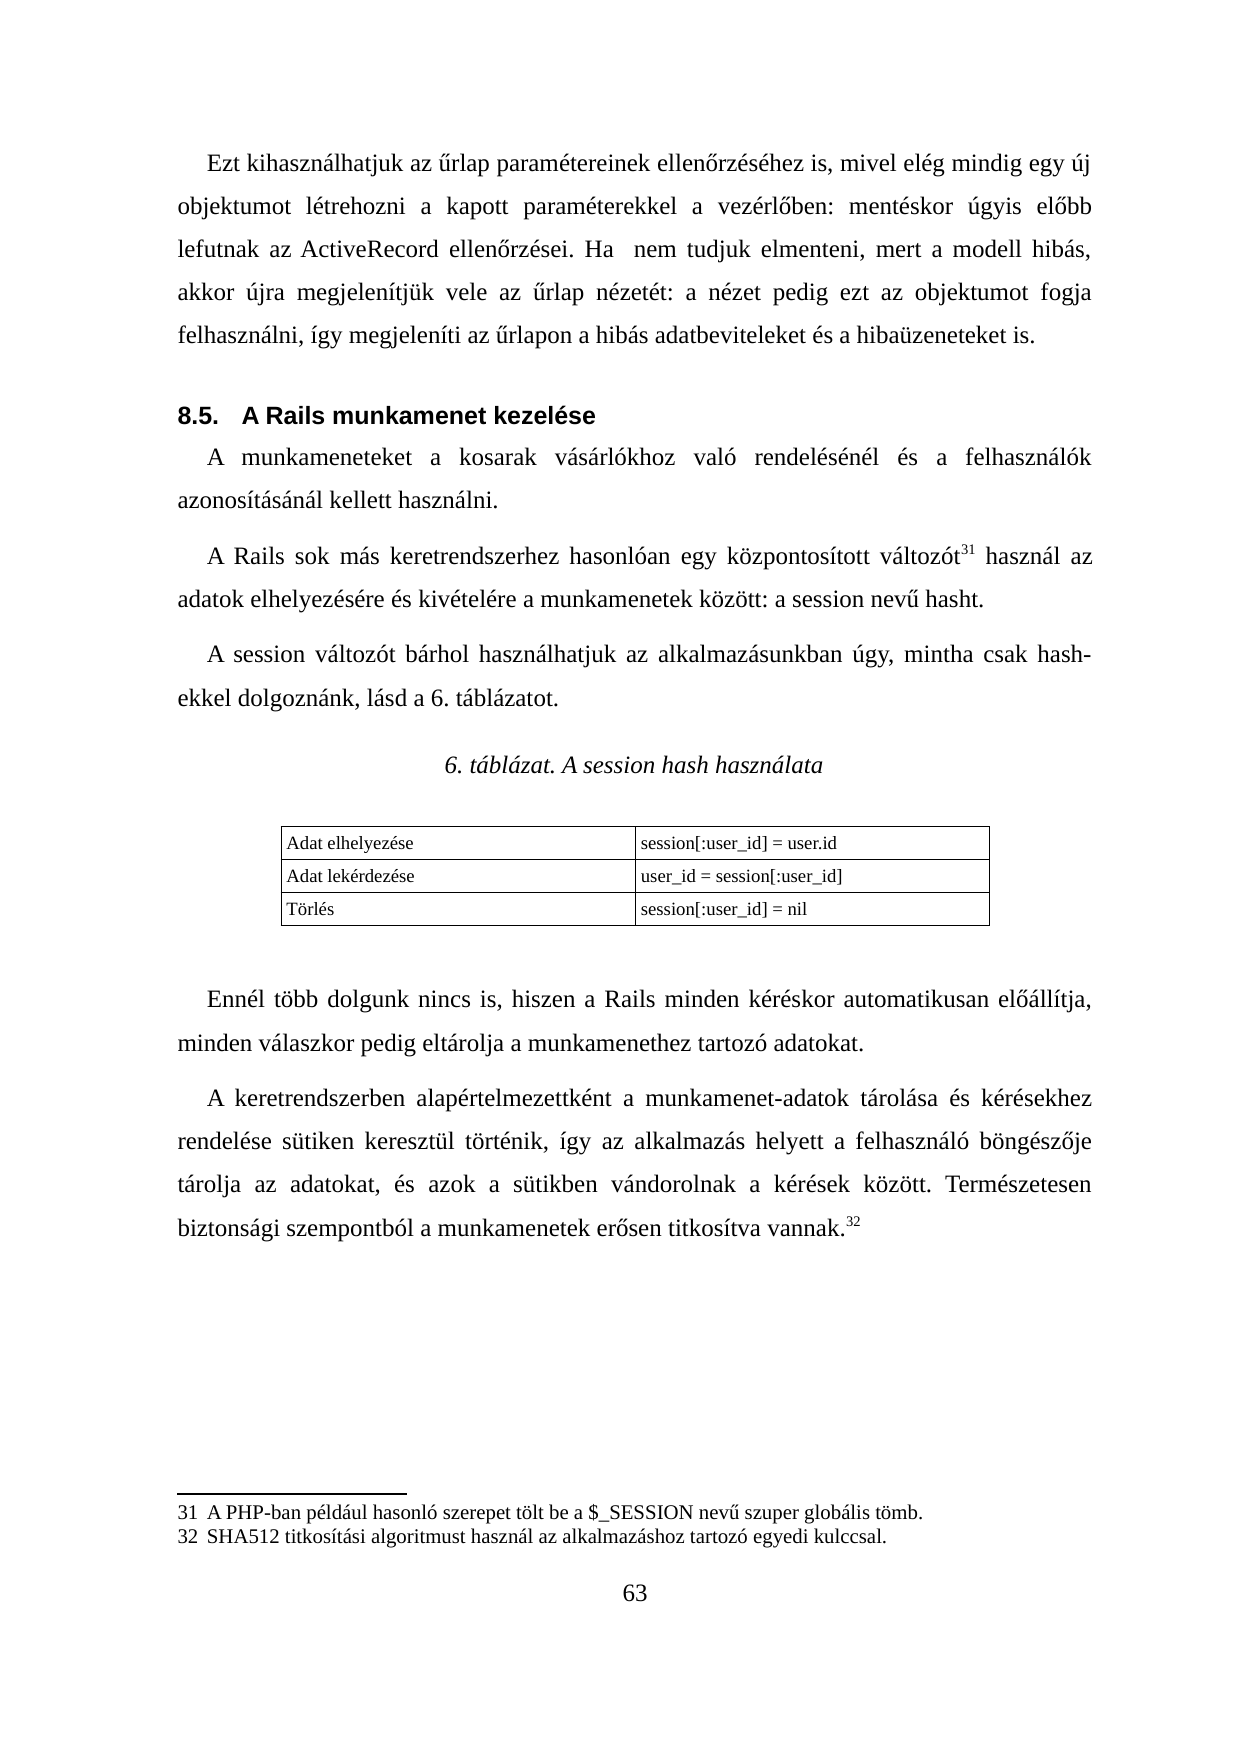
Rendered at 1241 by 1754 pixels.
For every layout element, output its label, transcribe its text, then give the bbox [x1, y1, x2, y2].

text 6. táblázat. A session hash használata [177, 750, 1093, 779]
text A keretrendszerben alapértelmezettként a munkamenet-adatok tárolása és kérésekhez rendelése sütiken keresztül történik, így az alkalmazás helyett a felhasználó böngészője tárolja az adatokat, és azok a sütikben vándorolnak a kérések között. Természetesen biztonsági szempontból a munkamenetek erősen titkosítva vannak. [177, 1083, 1093, 1241]
text A munkameneteket a kosarak vásárlókhoz való rendelésénél és a felhasználók azonosításánál kellett használni. [177, 442, 1093, 514]
table_header Adat elhelyezése [282, 827, 635, 859]
text A Rails sok más keretrendszerhez hasonlóan egy központosított változót használ az adatok elhelyezésére és kivételére a munkamenetek között: a session nevű hasht. [177, 541, 1093, 613]
table_cell Adat lekérdezése [282, 860, 635, 892]
text SHA512 titkosítási algoritmust használ az alkalmazáshoz tartozó egyedi kulccsal. [177, 1524, 1093, 1548]
table_cell session[:user_id] = nil [636, 893, 989, 925]
text A session változót bárhol használhatjuk az alkalmazásunkban úgy, mintha csak hash-ekkel dolgoznánk, lásd a 6. táblázatot. [177, 639, 1093, 711]
subtitle A Rails munkamenet kezelése [177, 401, 1093, 429]
text A PHP-ban például hasonló szerepet tölt be a $_SESSION nevű szuper globális tömb. [177, 1500, 1093, 1524]
text Ennél több dolgunk nincs is, hiszen a Rails minden kéréskor automatikusan előállítja, minden válaszkor pedig eltárolja a munkamenethez tartozó adatokat. [177, 984, 1093, 1056]
text Ezt kihasználhatjuk az űrlap paramétereinek ellenőrzéséhez is, mivel elég mindig egy új objektumot létrehozni a kapott paraméterekkel a vezérlőben: mentéskor úgyis előbb lefutnak az ActiveRecord ellenőrzései. Ha nem tudjuk elmenteni, mert a modell hibás, akkor újra megjelenítjük vele az űrlap nézetét: a nézet pedig ezt az objektumot fogja felhasználni, így megjeleníti az űrlapon a hibás adatbeviteleket és a hibaüzeneteket is. [177, 148, 1093, 349]
table_cell user_id = session[:user_id] [636, 860, 989, 892]
table_header session[:user_id] = user.id [636, 827, 989, 859]
table_cell Törlés [282, 893, 635, 925]
